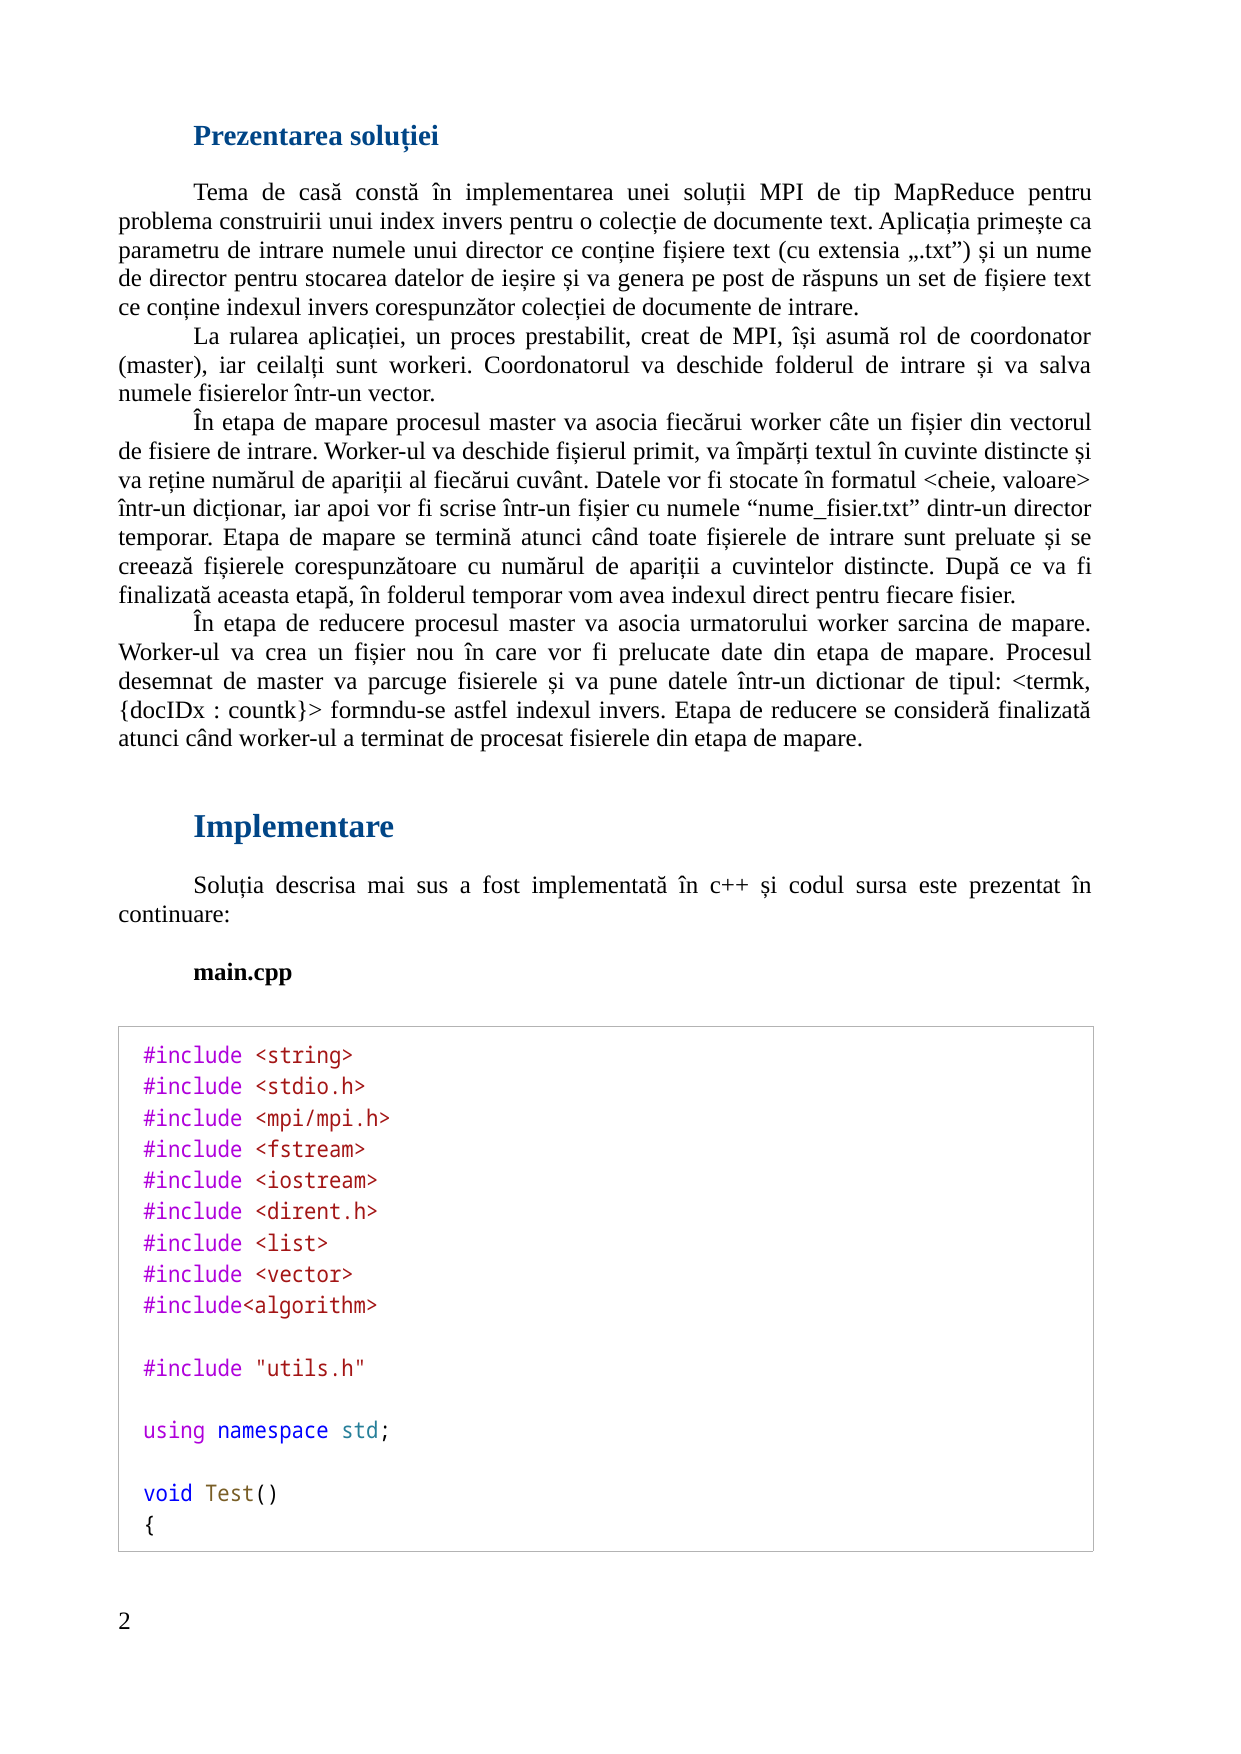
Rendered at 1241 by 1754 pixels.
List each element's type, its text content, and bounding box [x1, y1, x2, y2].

text #include <iostream> [119, 1151, 1093, 1183]
text #include <vector> [119, 1245, 1093, 1276]
text În etapa de mapare procesul master va asocia fiecărui worker câte un fișier din vectorul de fisiere de intrare. Worker-ul va deschide fișierul primit, va împărți textul în cuvinte distincte și va reține numărul de apariții al fiecărui cuvânt. Datele vor fi stocate în formatul <cheie, valoare> într-un dicționar, iar apoi vor fi scrise într-un fișier cu numele “nume_fisier.txt” dintr-un director temporar. Etapa de mapare se termină atunci când toate fișierele de intrare sunt preluate și se creează fișierele corespunzătoare cu numărul de apariții a cuvintelor distincte. După ce va fi finalizată aceasta etapă, în folderul temporar vom avea indexul direct pentru fiecare fisier. [118, 407, 1093, 608]
text Tema de casă constă în implementarea unei soluții MPI de tip MapReduce pentru problema construirii unui index invers pentru o colecție de documente text. Aplicația primește ca parametru de intrare numele unui director ce conține fișiere text (cu extensia „.txt”) și un nume de director pentru stocarea datelor de ieșire și va genera pe post de răspuns un set de fișiere text ce conține indexul invers corespunzător colecției de documente de intrare. [118, 177, 1093, 321]
text #include <mpi/mpi.h> [119, 1089, 1093, 1120]
text #include <string> [119, 1027, 1093, 1058]
text #include <list> [119, 1214, 1093, 1245]
text { [119, 1495, 1093, 1551]
text Soluția descrisa mai sus a fost implementată în c++ și codul sursa este prezentat în continuare: [118, 870, 1093, 928]
text #include <fstream> [119, 1120, 1093, 1151]
text main.cpp [118, 957, 1093, 985]
text using namespace std; [119, 1401, 1093, 1445]
text #include <dirent.h> [119, 1183, 1093, 1214]
subtitle Implementare [118, 806, 1093, 845]
text #include <stdio.h> [119, 1058, 1093, 1089]
text #include<algorithm> [119, 1276, 1093, 1320]
text La rularea aplicației, un proces prestabilit, creat de MPI, își asumă rol de coordonator (master), iar ceilalți sunt workeri. Coordonatorul va deschide folderul de intrare și va salva numele fisierelor într-un vector. [118, 321, 1093, 407]
text #include "utils.h" [119, 1339, 1093, 1383]
subtitle Prezentarea soluției [118, 118, 1093, 152]
text În etapa de reducere procesul master va asocia urmatorului worker sarcina de mapare. Worker-ul va crea un fișier nou în care vor fi prelucate date din etapa de mapare. Procesul desemnat de master va parcuge fisierele și va pune datele într-un dictionar de tipul: <termk,{docIDx : countk}> formndu-se astfel indexul invers. Etapa de reducere se consideră finalizată atunci când worker-ul a terminat de procesat fisierele din etapa de mapare. [118, 608, 1093, 752]
text void Test() [119, 1464, 1093, 1495]
